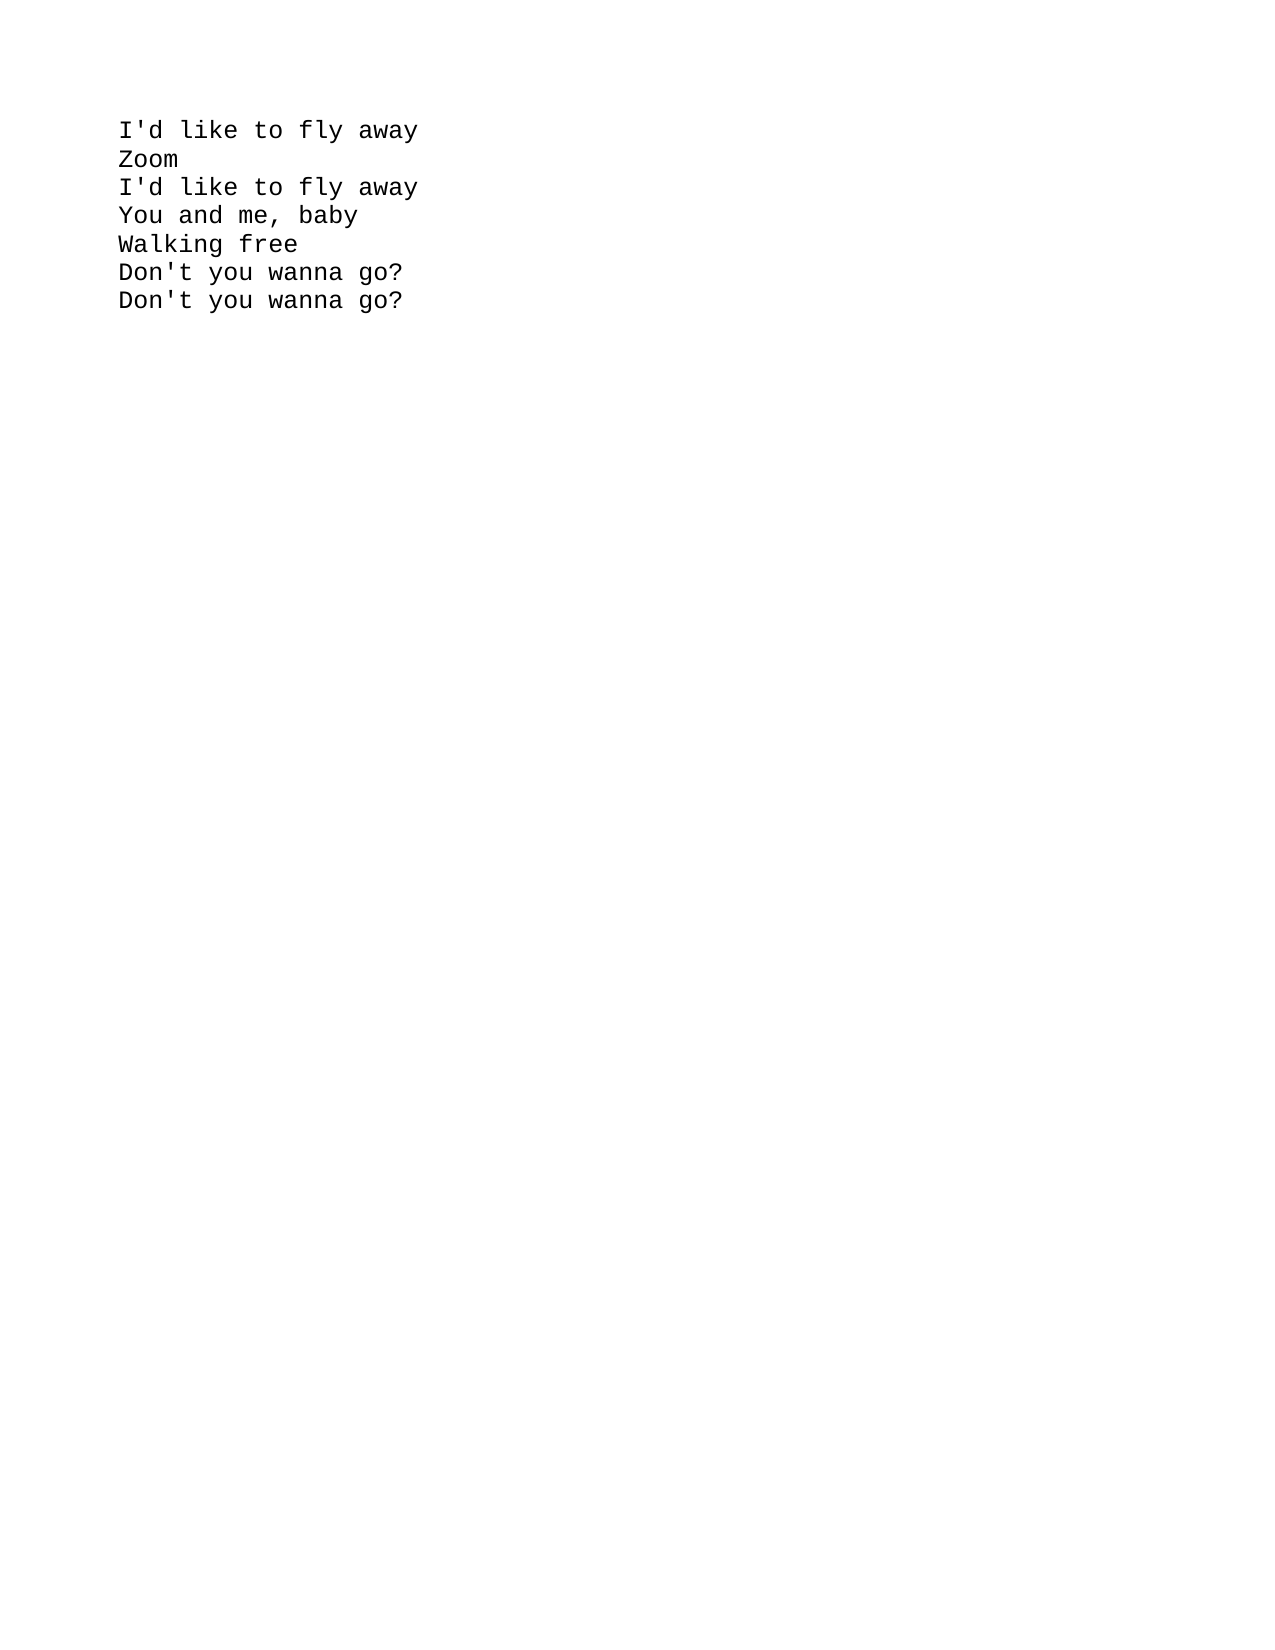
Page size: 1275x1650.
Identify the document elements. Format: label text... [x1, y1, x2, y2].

text Don't you wanna go? [118, 260, 1157, 288]
text Zoom [118, 146, 1157, 175]
text You and me, baby [118, 203, 1157, 231]
text Walking free [118, 231, 1157, 260]
text Don't you wanna go? [118, 288, 1157, 316]
text I'd like to fly away [118, 175, 1157, 203]
text I'd like to fly away [118, 118, 1157, 146]
